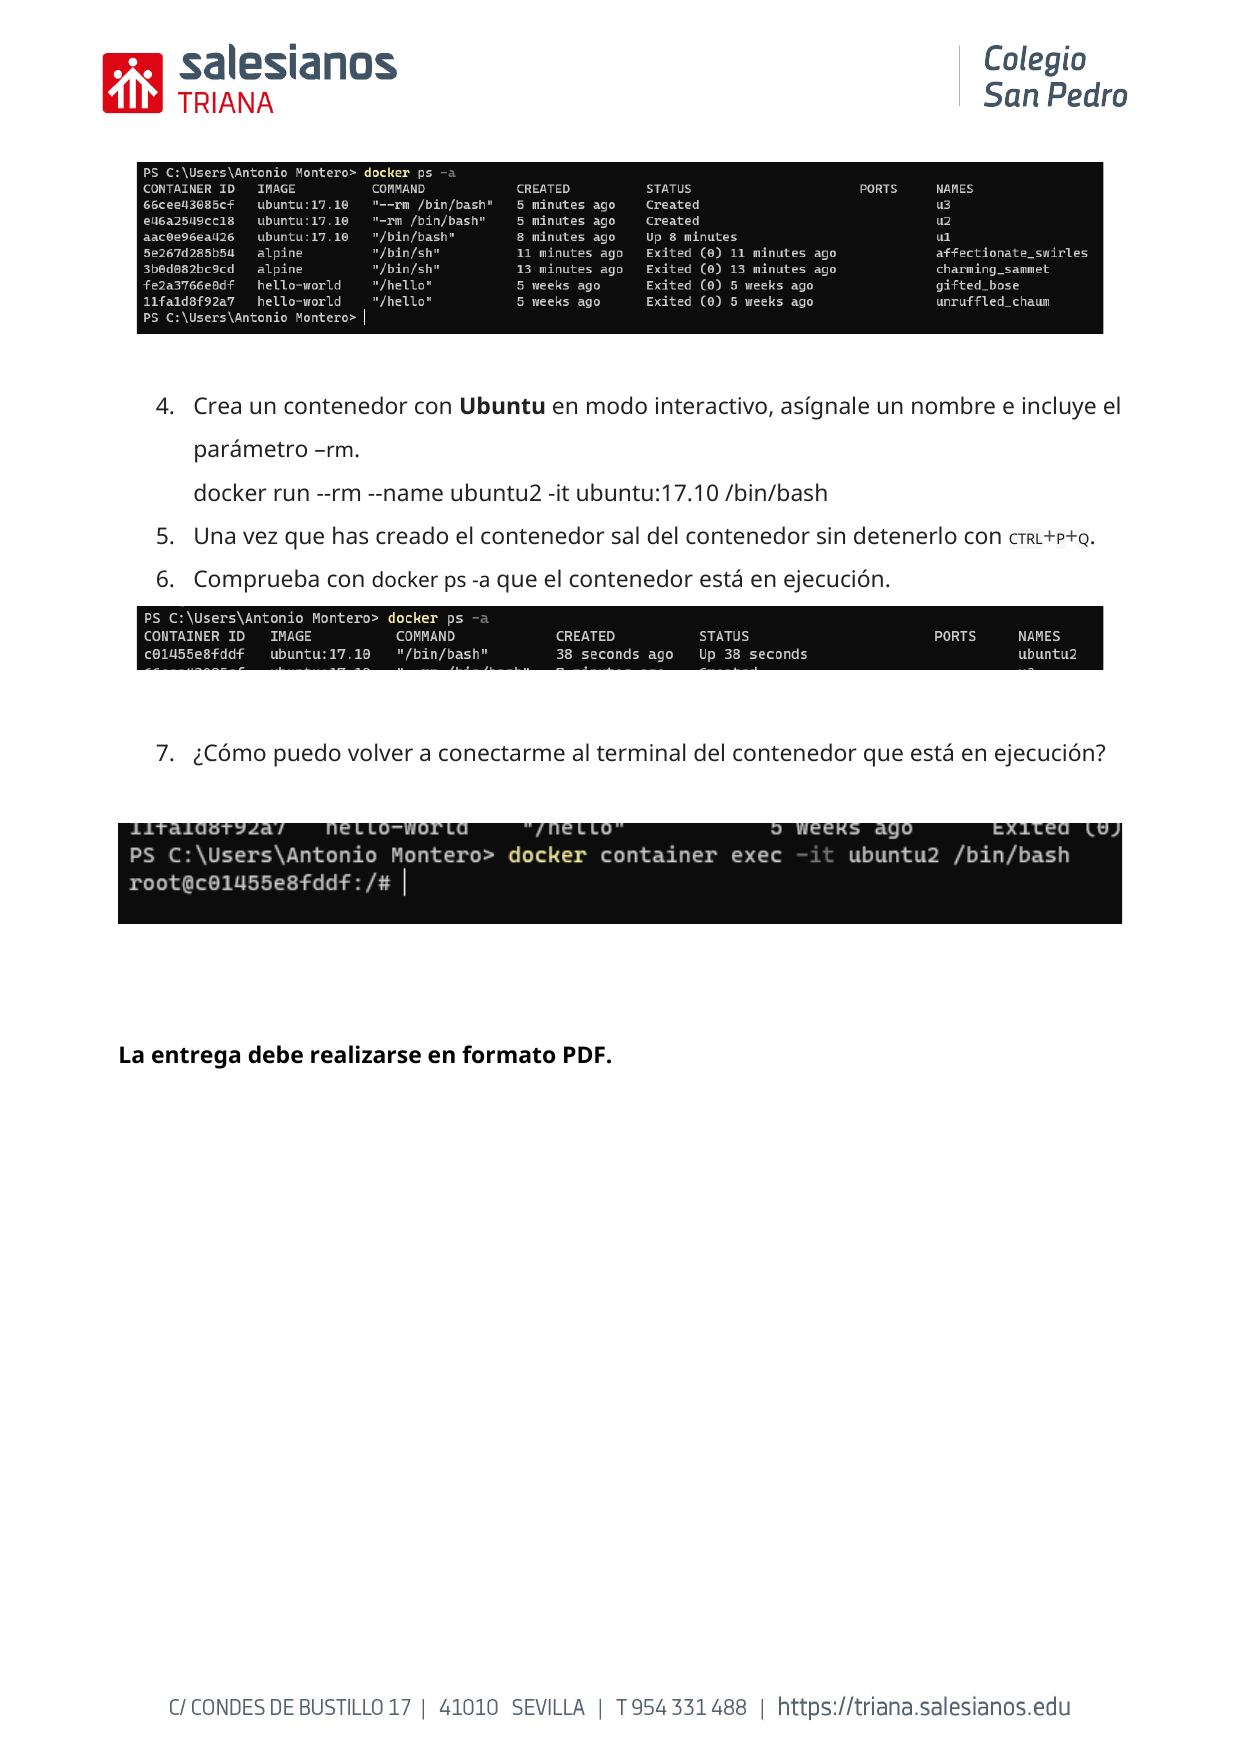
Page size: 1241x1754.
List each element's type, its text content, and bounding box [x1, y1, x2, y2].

picture [93, 28, 402, 125]
list ¿Cómo puedo volver a conectarme al terminal del contenedor que está en ejecución? [156, 737, 1122, 768]
list Comprueba con docker ps -a que el contenedor está en ejecución. [156, 563, 1122, 595]
picture [951, 32, 1136, 122]
list Crea un contenedor con Ubuntu en modo interactivo, asígnale un nombre e incluye el parámetro –rm. [156, 390, 1122, 464]
picture [136, 162, 1104, 334]
picture [118, 823, 1123, 924]
picture [0, 1688, 1241, 1754]
list Una vez que has creado el contenedor sal del contenedor sin detenerlo con CTRL+P+Q. [156, 520, 1122, 551]
text La entrega debe realizarse en formato PDF. [118, 1039, 1122, 1071]
list docker run --rm --name ubuntu2 -it ubuntu:17.10 /bin/bash [156, 477, 1122, 508]
picture [136, 606, 1104, 670]
